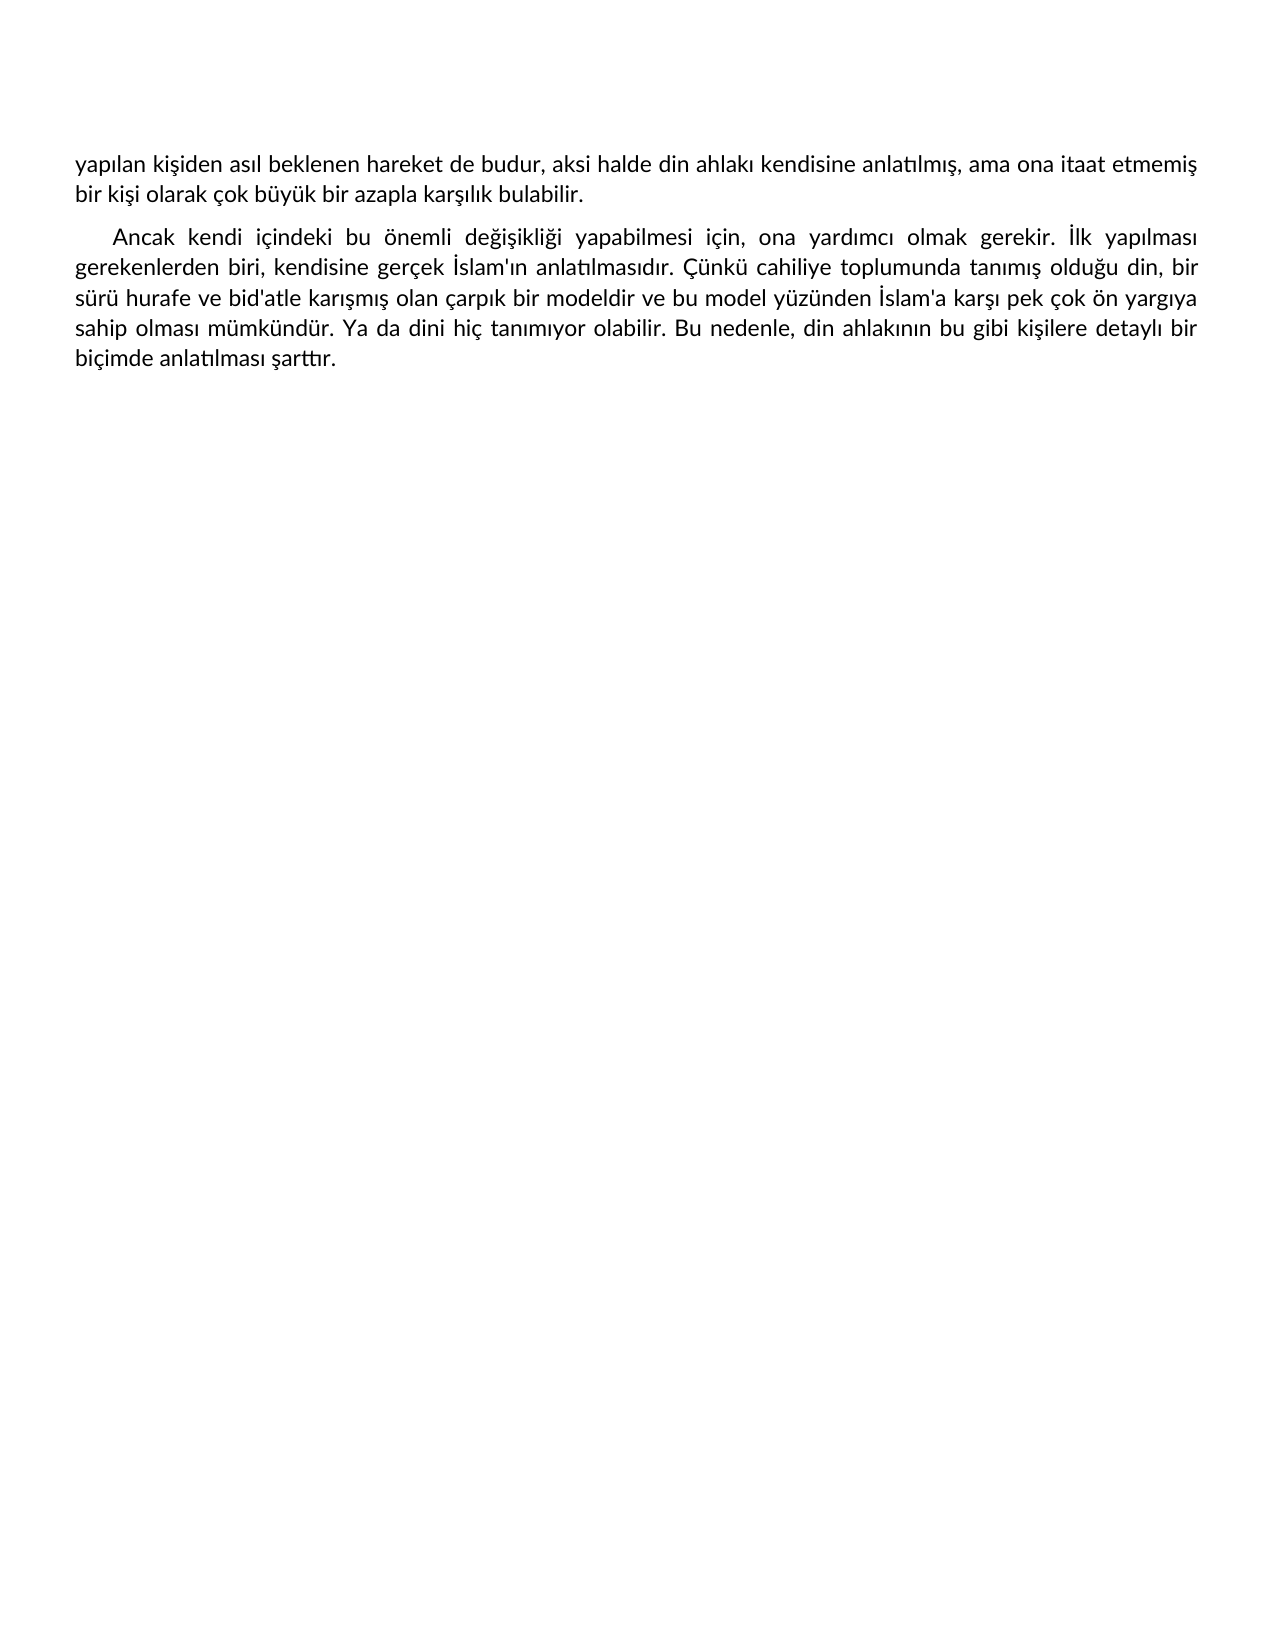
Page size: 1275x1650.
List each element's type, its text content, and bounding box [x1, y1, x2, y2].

text yapılan kişiden asıl beklenen hareket de budur, aksi halde din ahlakı kendisine anlatılmış, ama ona itaat etmemiş bir kişi olarak çok büyük bir azapla karşılık bulabilir. [75, 150, 1200, 208]
text Ancak kendi içindeki bu önemli değişikliği yapabilmesi için, ona yardımcı olmak gerekir. İlk yapılması gerekenlerden biri, kendisine gerçek İslam'ın anlatılmasıdır. Çünkü cahiliye toplumunda tanımış olduğu din, bir sürü hurafe ve bid'atle karışmış olan çarpık bir modeldir ve bu model yüzünden İslam'a karşı pek çok ön yargıya sahip olması mümkündür. Ya da dini hiç tanımıyor olabilir. Bu nedenle, din ahlakının bu gibi kişilere detaylı bir biçimde anlatılması şarttır. [75, 223, 1200, 371]
